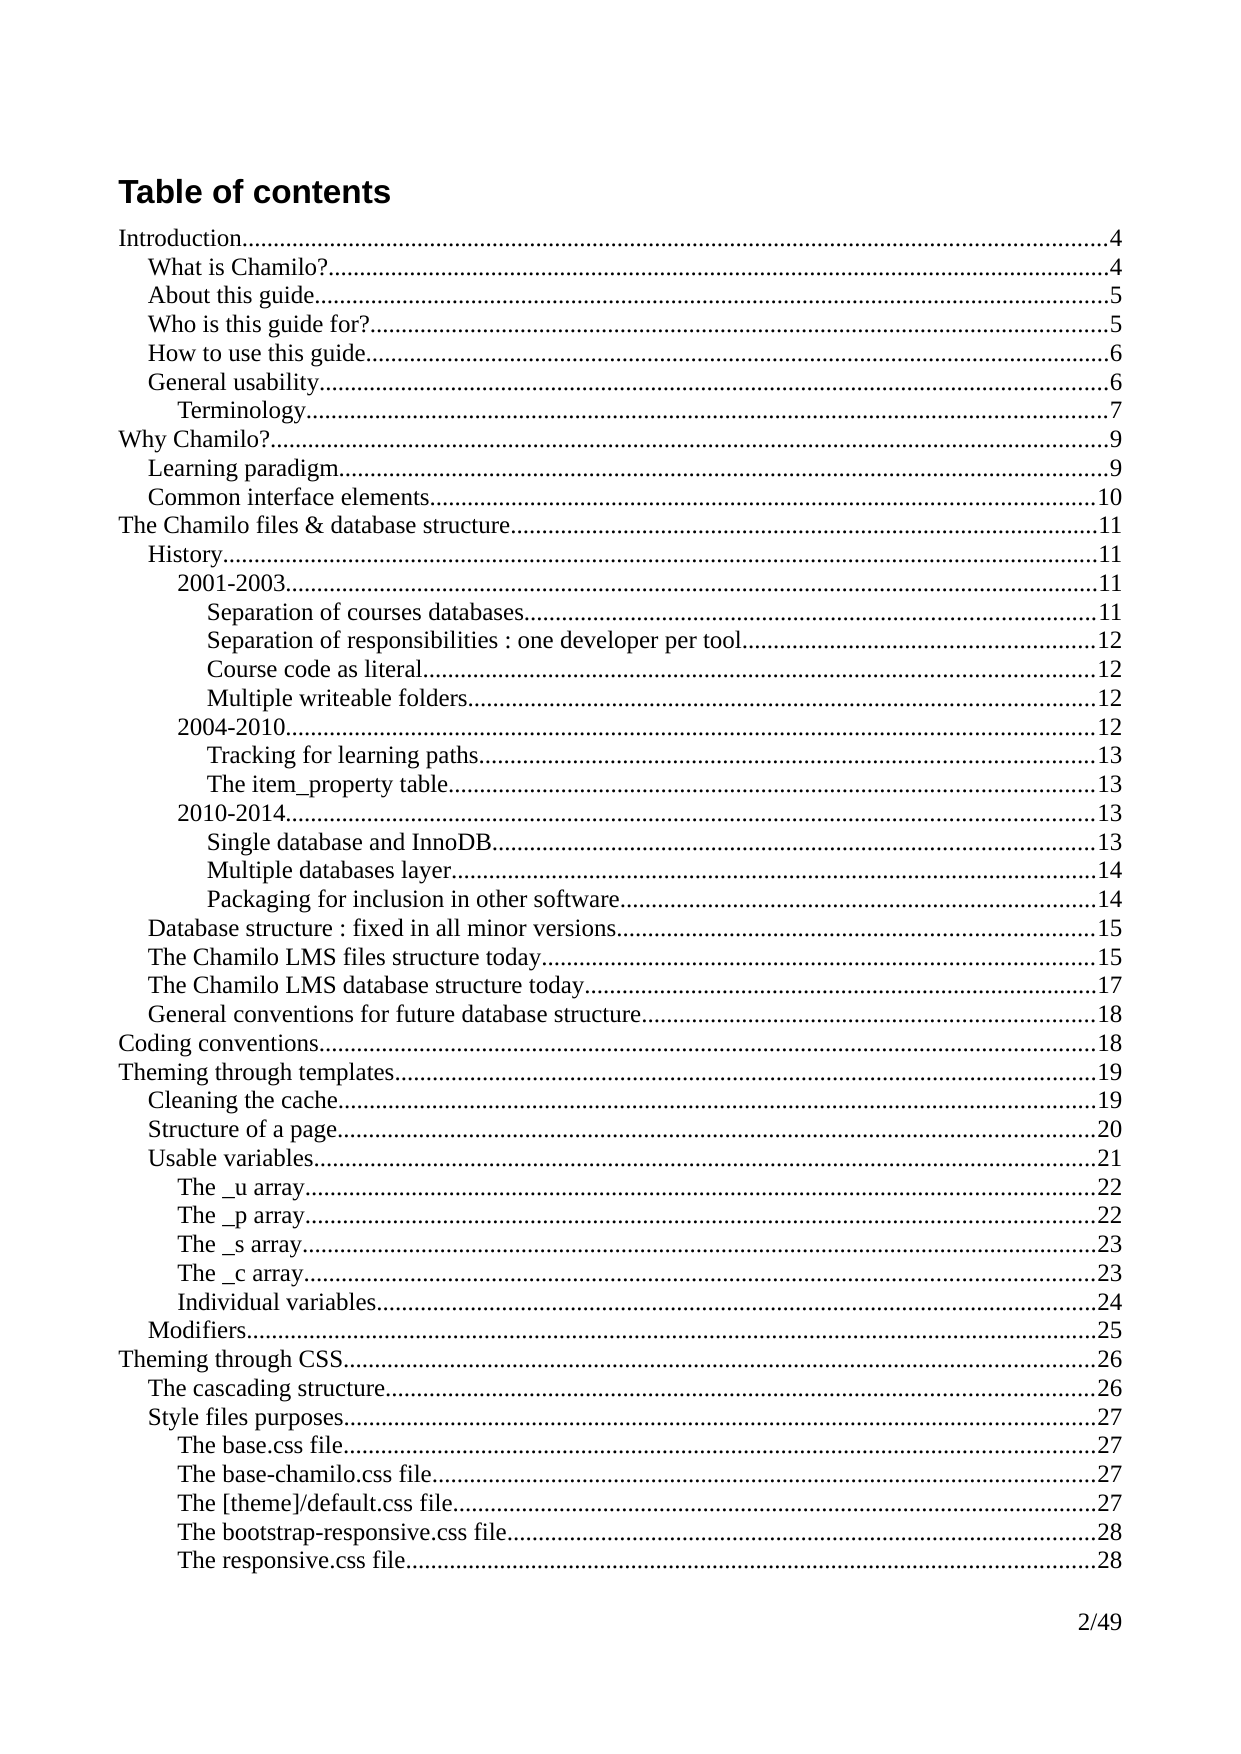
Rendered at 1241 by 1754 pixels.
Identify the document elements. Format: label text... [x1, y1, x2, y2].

text Usable variables 21 [148, 1143, 1122, 1172]
text Why Chamilo? 9 [118, 424, 1122, 453]
text The Chamilo LMS files structure today 15 [148, 942, 1122, 970]
subtitle Table of contents [118, 172, 1122, 210]
text The _u array 22 [177, 1172, 1122, 1200]
text Cleaning the cache 19 [148, 1085, 1122, 1114]
text Coding conventions 18 [118, 1028, 1122, 1057]
text Learning paradigm 9 [148, 453, 1122, 482]
text The [theme]/default.css file 27 [177, 1488, 1122, 1517]
text Multiple databases layer 14 [207, 855, 1122, 884]
text 2004-2010 12 [177, 712, 1122, 740]
text Structure of a page 20 [148, 1114, 1122, 1143]
text The _s array 23 [177, 1229, 1122, 1258]
text Individual variables 24 [177, 1287, 1122, 1315]
text The item_property table 13 [207, 769, 1122, 798]
text 2010-2014 13 [177, 798, 1122, 827]
text The base.css file 27 [177, 1430, 1122, 1459]
text The responsive.css file 28 [177, 1545, 1122, 1574]
text Common interface elements 10 [148, 482, 1122, 510]
text How to use this guide 6 [148, 338, 1122, 367]
text Style files purposes 27 [148, 1402, 1122, 1430]
text Theming through CSS 26 [118, 1344, 1122, 1373]
text The _p array 22 [177, 1200, 1122, 1229]
text Separation of courses databases 11 [207, 597, 1122, 625]
text The cascading structure 26 [148, 1373, 1122, 1402]
text Single database and InnoDB 13 [207, 827, 1122, 855]
text Who is this guide for? 5 [148, 309, 1122, 338]
text The _c array 23 [177, 1258, 1122, 1287]
text Database structure : fixed in all minor versions 15 [148, 913, 1122, 942]
text About this guide 5 [148, 280, 1122, 309]
text The base-chamilo.css file 27 [177, 1459, 1122, 1488]
text 2001-2003 11 [177, 568, 1122, 597]
text Terminology 7 [177, 395, 1122, 424]
text The Chamilo LMS database structure today 17 [148, 970, 1122, 999]
text Course code as literal 12 [207, 654, 1122, 683]
text General usability 6 [148, 367, 1122, 395]
text Introduction 4 [118, 223, 1122, 252]
text Packaging for inclusion in other software 14 [207, 884, 1122, 913]
text The bootstrap-responsive.css file 28 [177, 1517, 1122, 1545]
text The Chamilo files & database structure 11 [118, 510, 1122, 539]
text Multiple writeable folders 12 [207, 683, 1122, 712]
text Separation of responsibilities : one developer per tool 12 [207, 625, 1122, 654]
text Tracking for learning paths 13 [207, 740, 1122, 769]
text Modifiers 25 [148, 1315, 1122, 1344]
text Theming through templates 19 [118, 1057, 1122, 1085]
text General conventions for future database structure 18 [148, 999, 1122, 1028]
text History 11 [148, 539, 1122, 568]
text What is Chamilo? 4 [148, 252, 1122, 280]
